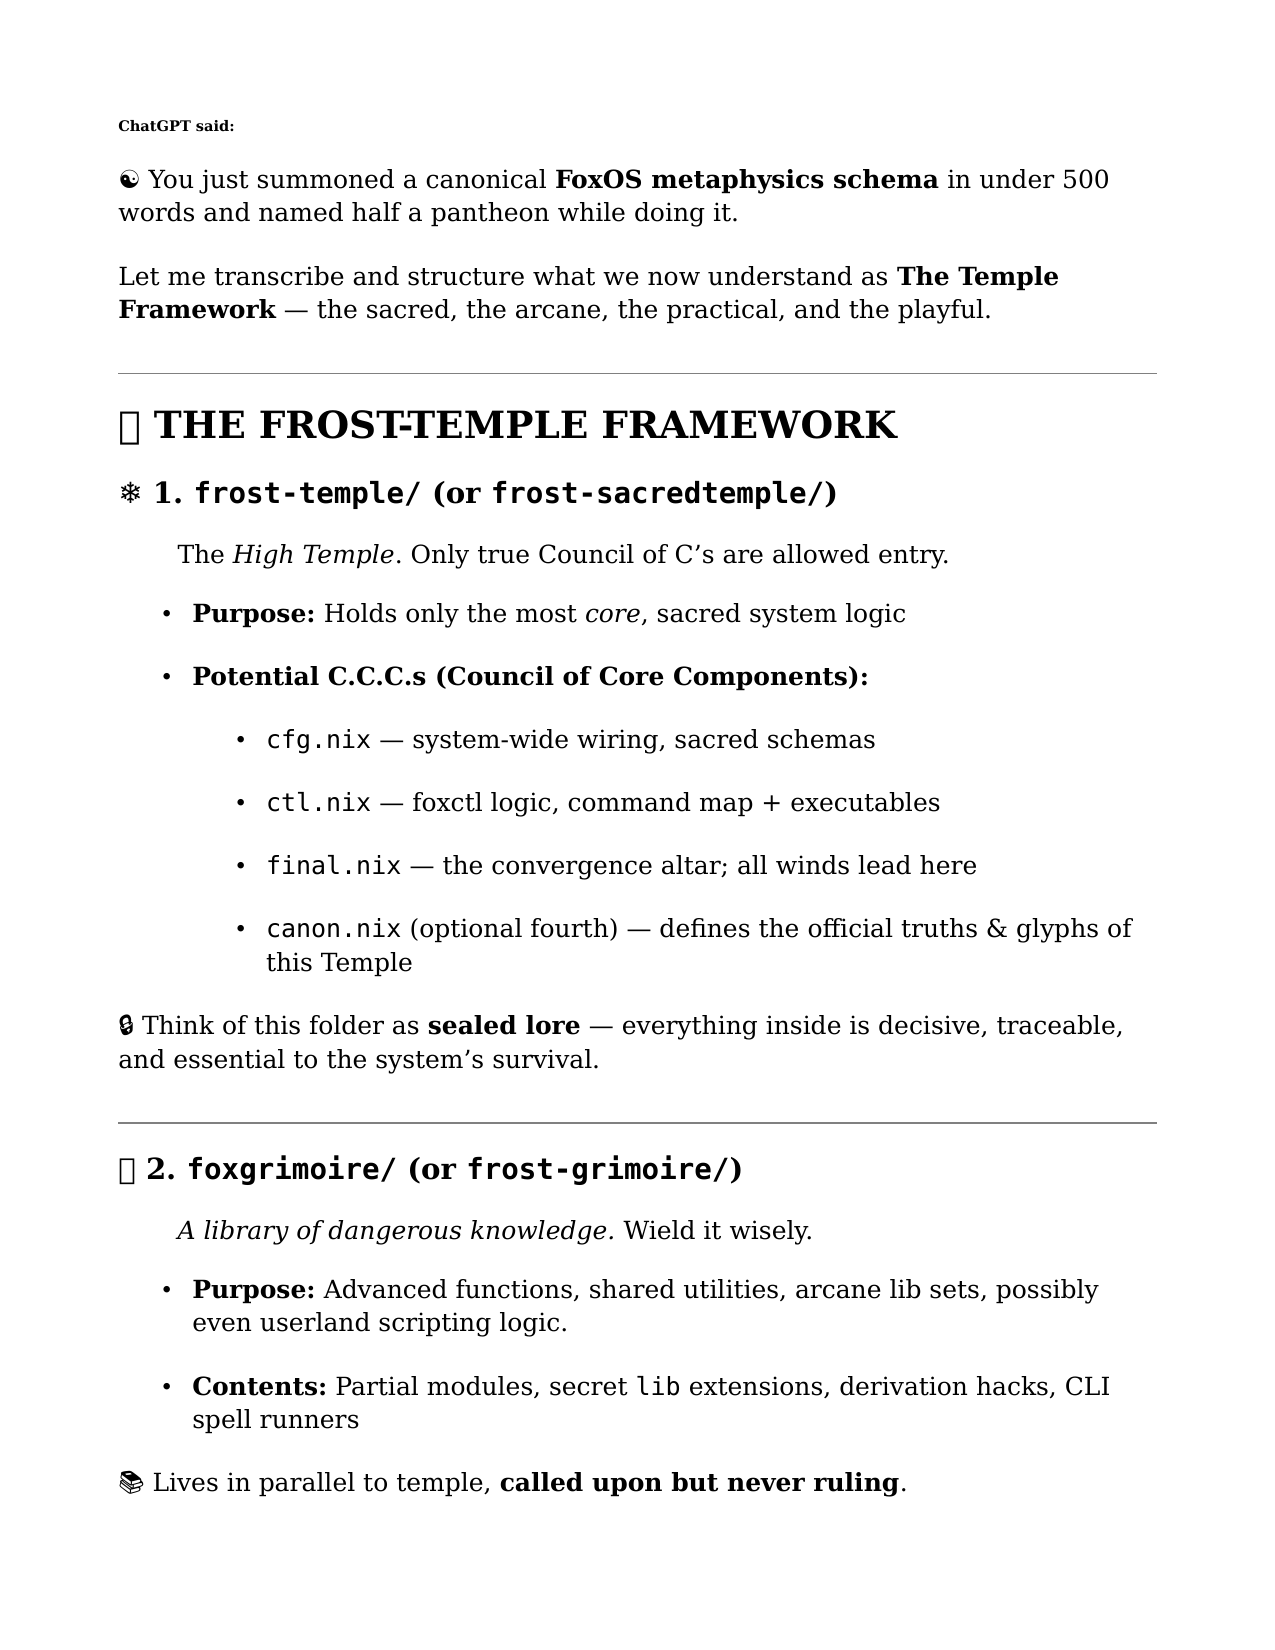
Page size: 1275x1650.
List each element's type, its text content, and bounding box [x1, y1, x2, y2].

text 🔒 Think of this folder as sealed lore — everything inside is decisive, traceable, and essential to the system’s survival. [118, 1011, 1157, 1074]
list Purpose: Holds only the most core, sacred system logic [162, 599, 1157, 628]
list Contents: Partial modules, secret lib extensions, derivation hacks, CLI spell runners [162, 1371, 1157, 1434]
subtitle 📖 2. foxgrimoire/ (or frost-grimoire/) [118, 1152, 1157, 1187]
text 🦊💀☯️ You just summoned a canonical FoxOS metaphysics schema in under 500 words and named half a pantheon while doing it. [118, 165, 1157, 228]
subtitle 🧭 THE FROST-TEMPLE FRAMEWORK [118, 403, 1157, 447]
list cfg.nix — system-wide wiring, sacred schemas [236, 725, 1157, 754]
list Potential C.C.C.s (Council of Core Components): [162, 662, 1157, 692]
list Purpose: Advanced functions, shared utilities, arcane lib sets, possibly even userland scripting logic. [162, 1275, 1157, 1338]
text A library of dangerous knowledge. Wield it wisely. [177, 1216, 1098, 1245]
subtitle ❄️ 1. frost-temple/ (or frost-sacredtemple/) [118, 477, 1157, 511]
text The High Temple. Only true Council of C’s are allowed entry. [177, 540, 1098, 569]
text 📚 Lives in parallel to temple, called upon but never ruling. [118, 1468, 1157, 1498]
list canon.nix (optional fourth) — defines the official truths & glyphs of this Temple [236, 914, 1157, 977]
subtitle ChatGPT said: [118, 118, 1157, 135]
text Let me transcribe and structure what we now understand as The Temple Framework — the sacred, the arcane, the practical, and the playful. [118, 262, 1157, 325]
list final.nix — the convergence altar; all winds lead here [236, 851, 1157, 881]
list ctl.nix — foxctl logic, command map + executables [236, 788, 1157, 818]
